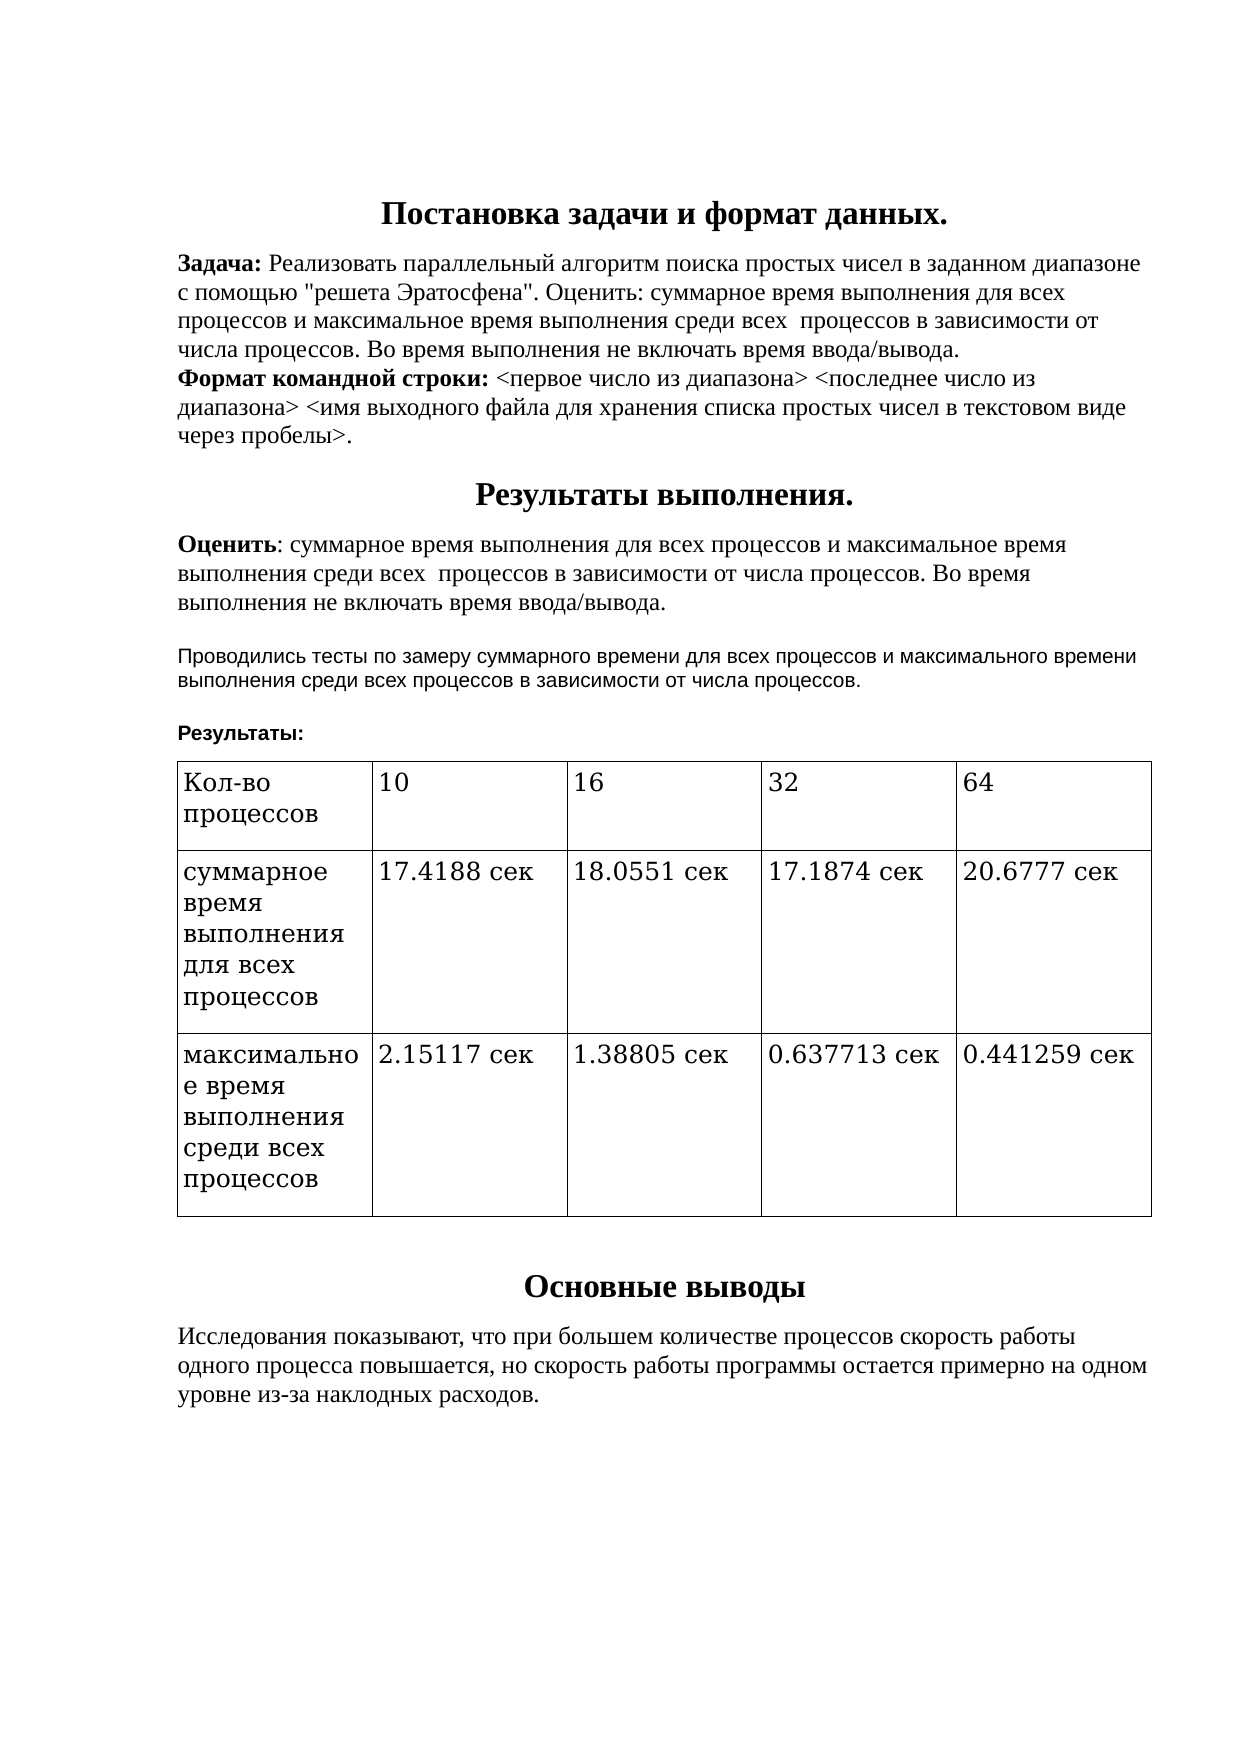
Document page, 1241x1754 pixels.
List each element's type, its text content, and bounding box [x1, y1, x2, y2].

text Оценить: суммарное время выполнения для всех процессов и максимальное время выполнения среди всех процессов в зависимости от числа процессов. Во время выполнения не включать время ввода/вывода. [177, 529, 1152, 616]
table_cell суммарное время выполнения для всех процессов [178, 851, 372, 1033]
table_header 16 [568, 762, 761, 850]
subtitle Результаты выполнения. [177, 474, 1152, 513]
table_cell 2.15117 сек [373, 1034, 567, 1216]
text Задача: Реализовать параллельный алгоритм поиска простых чисел в заданном диапазоне с помощью "решета Эратосфена". Оценить: суммарное время выполнения для всех процессов и максимальное время выполнения среди всех процессов в зависимости от числа процессов. Во время выполнения не включать время ввода/вывода. [177, 248, 1152, 363]
table_header Кол-во процессов [178, 762, 372, 850]
text Формат командной строки: <первое число из диапазона> <последнее число из диапазона> <имя выходного файла для хранения списка простых чисел в текстовом виде через пробелы>. [177, 363, 1152, 449]
text Проводились тесты по замеру суммарного времени для всех процессов и максимального времени выполнения среди всех процессов в зависимости от числа процессов. [177, 644, 1152, 692]
table_cell 20.6777 сек [957, 851, 1151, 1033]
subtitle Основные выводы [177, 1266, 1152, 1304]
table_cell 17.4188 сек [373, 851, 567, 1033]
table_cell 0.441259 сек [957, 1034, 1151, 1216]
table_cell 0.637713 сек [762, 1034, 956, 1216]
subtitle Постановка задачи и формат данных. [177, 193, 1152, 231]
text Исследования показывают, что при большем количестве процессов скорость работы одного процесса повышается, но скорость работы программы остается примерно на одном уровне из-за наклодных расходов. [177, 1321, 1152, 1407]
table_cell 17.1874 сек [762, 851, 956, 1033]
table_header 32 [762, 762, 956, 850]
table_cell максимальное время выполнения среди всех процессов [178, 1034, 372, 1216]
table_cell 18.0551 сек [568, 851, 761, 1033]
table_header 64 [957, 762, 1151, 850]
table_cell 1.38805 сек [568, 1034, 761, 1216]
table_header 10 [373, 762, 567, 850]
subtitle Результаты: [177, 720, 1152, 744]
